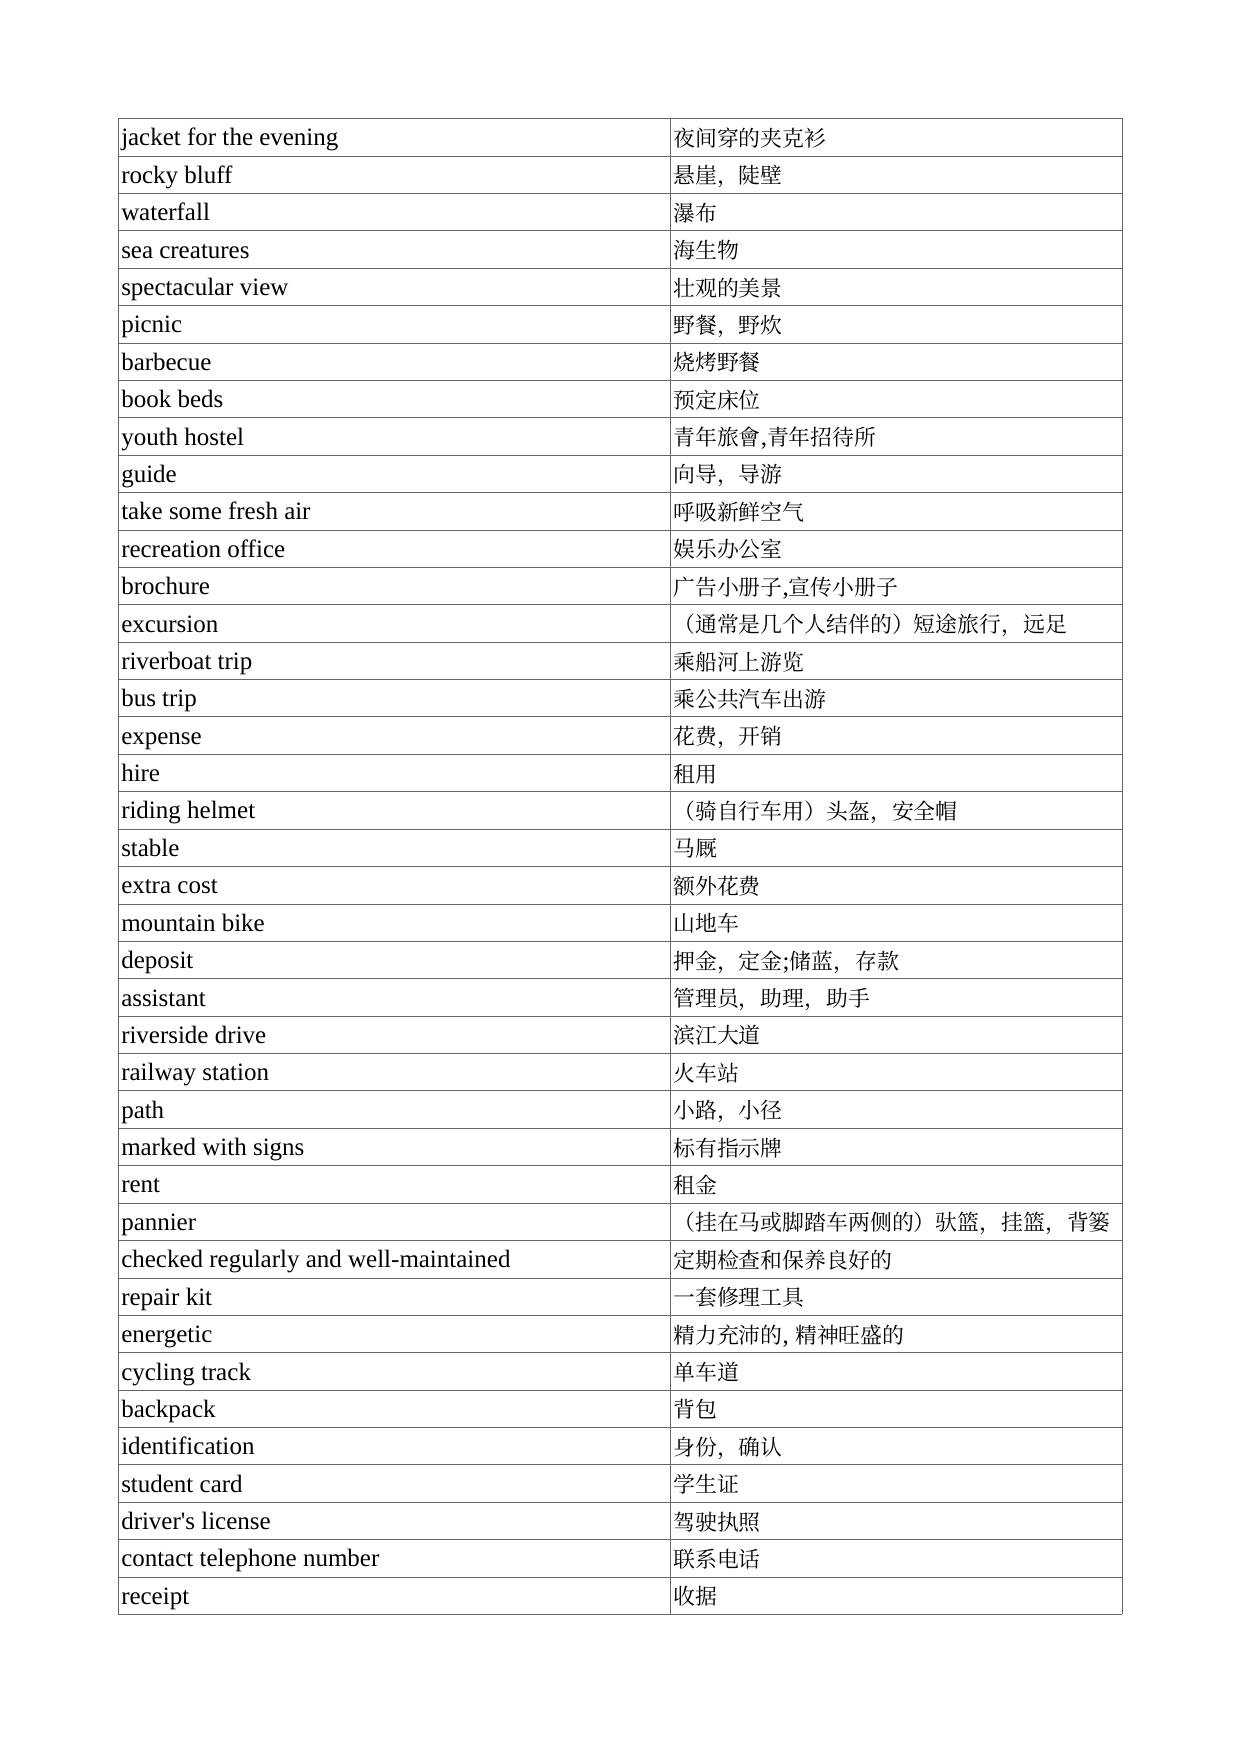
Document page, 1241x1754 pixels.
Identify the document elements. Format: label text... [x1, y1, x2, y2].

table_cell 学生证 [671, 1465, 1122, 1502]
table_cell 乘公共汽车出游 [671, 680, 1122, 716]
table_cell 小路，小径 [671, 1091, 1122, 1128]
table_cell rent [119, 1166, 670, 1203]
table_cell backpack [119, 1391, 670, 1427]
table_cell 壮观的美景 [671, 269, 1122, 305]
table_cell 悬崖，陡壁 [671, 157, 1122, 193]
table_cell 背包 [671, 1391, 1122, 1427]
table_cell （挂在马或脚踏车两侧的）驮篮，挂篮，背篓 [671, 1204, 1122, 1240]
table_cell energetic [119, 1316, 670, 1352]
table_cell 呼吸新鲜空气 [671, 493, 1122, 529]
table_cell receipt [119, 1578, 670, 1614]
table_cell 精力充沛的, 精神旺盛的 [671, 1316, 1122, 1352]
table_cell checked regularly and well-maintained [119, 1241, 670, 1277]
table_cell student card [119, 1465, 670, 1502]
table_cell 海生物 [671, 231, 1122, 268]
table_cell 管理员，助理，助手 [671, 979, 1122, 1016]
table_cell brochure [119, 568, 670, 604]
table_cell 租用 [671, 755, 1122, 791]
table_cell riverboat trip [119, 643, 670, 679]
table_cell marked with signs [119, 1129, 670, 1165]
table_cell 滨江大道 [671, 1017, 1122, 1053]
table_cell 野餐，野炊 [671, 306, 1122, 342]
table_cell riverside drive [119, 1017, 670, 1053]
table_cell pannier [119, 1204, 670, 1240]
table_cell 押金，定金;储蓝，存款 [671, 942, 1122, 978]
table_cell driver's license [119, 1503, 670, 1539]
table_cell hire [119, 755, 670, 791]
table_cell railway station [119, 1054, 670, 1090]
table_cell 广告小册子,宣传小册子 [671, 568, 1122, 604]
table_cell contact telephone number [119, 1540, 670, 1577]
table_cell repair kit [119, 1279, 670, 1315]
table_cell 花费，开销 [671, 717, 1122, 754]
table_cell 青年旅會,青年招待所 [671, 418, 1122, 455]
table_cell extra cost [119, 867, 670, 903]
table_cell 山地车 [671, 905, 1122, 941]
table_cell riding helmet [119, 792, 670, 829]
table_cell book beds [119, 381, 670, 417]
table_cell 夜间穿的夹克衫 [671, 119, 1122, 156]
table_cell mountain bike [119, 905, 670, 941]
table_cell jacket for the evening [119, 119, 670, 156]
table_cell rocky bluff [119, 157, 670, 193]
table_cell 向导，导游 [671, 456, 1122, 492]
table_cell deposit [119, 942, 670, 978]
table_cell 预定床位 [671, 381, 1122, 417]
table_cell guide [119, 456, 670, 492]
table_cell spectacular view [119, 269, 670, 305]
table_cell picnic [119, 306, 670, 342]
table_cell youth hostel [119, 418, 670, 455]
table_cell 乘船河上游览 [671, 643, 1122, 679]
table_cell 额外花费 [671, 867, 1122, 903]
table_cell stable [119, 830, 670, 866]
table_cell take some fresh air [119, 493, 670, 529]
table_cell identification [119, 1428, 670, 1464]
table_cell excursion [119, 605, 670, 642]
table_cell 驾驶执照 [671, 1503, 1122, 1539]
table_cell 身份，确认 [671, 1428, 1122, 1464]
table_cell 一套修理工具 [671, 1279, 1122, 1315]
table_cell 娱乐办公室 [671, 531, 1122, 567]
table_cell bus trip [119, 680, 670, 716]
table_cell 瀑布 [671, 194, 1122, 230]
table_cell 收据 [671, 1578, 1122, 1614]
table_cell 烧烤野餐 [671, 344, 1122, 380]
table_cell 联系电话 [671, 1540, 1122, 1577]
table_cell 标有指示牌 [671, 1129, 1122, 1165]
table_cell waterfall [119, 194, 670, 230]
table_cell path [119, 1091, 670, 1128]
table_cell expense [119, 717, 670, 754]
table_cell 单车道 [671, 1353, 1122, 1389]
table_cell （骑自行车用）头盔，安全帽 [671, 792, 1122, 829]
table_cell sea creatures [119, 231, 670, 268]
table_cell 火车站 [671, 1054, 1122, 1090]
table_cell assistant [119, 979, 670, 1016]
table_cell cycling track [119, 1353, 670, 1389]
table_cell recreation office [119, 531, 670, 567]
table_cell 马厩 [671, 830, 1122, 866]
table_cell （通常是几个人结伴的）短途旅行，远足 [671, 605, 1122, 642]
table_cell 租金 [671, 1166, 1122, 1203]
table_cell barbecue [119, 344, 670, 380]
table_cell 定期检查和保养良好的 [671, 1241, 1122, 1277]
